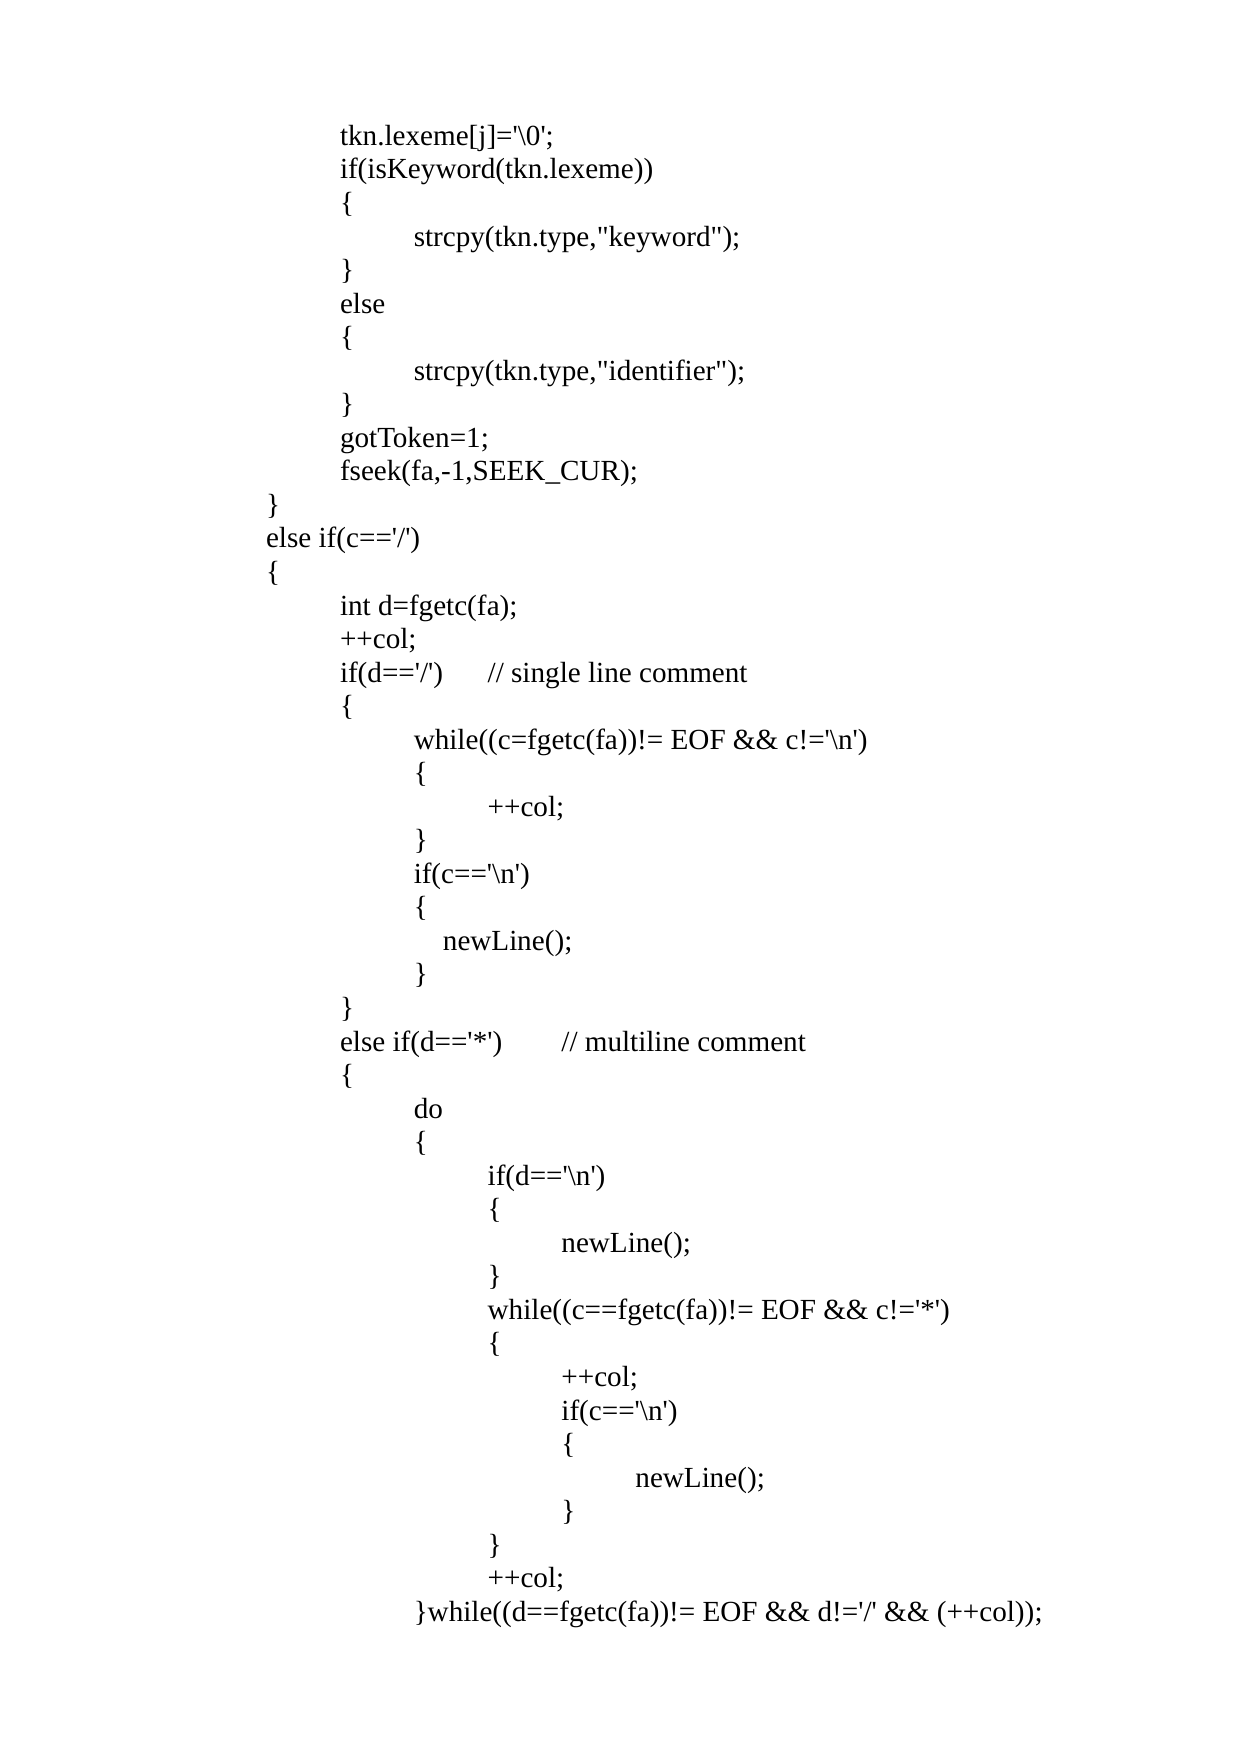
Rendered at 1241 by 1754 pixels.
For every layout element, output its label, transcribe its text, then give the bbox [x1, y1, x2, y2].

text gotToken=1; [118, 420, 1122, 453]
text if(isKeyword(tkn.lexeme)) [118, 152, 1122, 185]
text { [118, 1426, 1122, 1460]
text fseek(fa,-1,SEEK_CUR); [118, 453, 1122, 487]
text if(d=='/') // single line comment [118, 655, 1122, 688]
text }while((d==fgetc(fa))!= EOF && d!='/' && (++col)); [118, 1594, 1122, 1627]
text ++col; [118, 621, 1122, 655]
text if(d=='\n') [118, 1158, 1122, 1191]
text } [118, 1527, 1122, 1560]
text newLine(); [118, 1225, 1122, 1258]
text ++col; [118, 1359, 1122, 1393]
text if(c=='\n') [118, 1393, 1122, 1426]
text } [118, 1258, 1122, 1292]
text tkn.lexeme[j]='\0'; [118, 118, 1122, 152]
text strcpy(tkn.type,"identifier"); [118, 353, 1122, 386]
text int d=fgetc(fa); [118, 588, 1122, 621]
text while((c==fgetc(fa))!= EOF && c!='*') [118, 1292, 1122, 1326]
text newLine(); [118, 923, 1122, 957]
text } [118, 822, 1122, 856]
text else [118, 286, 1122, 319]
text { [118, 1124, 1122, 1158]
text { [118, 319, 1122, 353]
text } [118, 1493, 1122, 1527]
text } [118, 252, 1122, 286]
text } [118, 386, 1122, 420]
text do [118, 1091, 1122, 1124]
text ++col; [118, 1560, 1122, 1594]
text else if(d=='*') // multiline comment [118, 1024, 1122, 1057]
text { [118, 554, 1122, 588]
text { [118, 185, 1122, 219]
text else if(c=='/') [118, 521, 1122, 554]
text } [118, 990, 1122, 1024]
text { [118, 688, 1122, 722]
text } [118, 487, 1122, 521]
text while((c=fgetc(fa))!= EOF && c!='\n') [118, 722, 1122, 755]
text newLine(); [118, 1460, 1122, 1493]
text strcpy(tkn.type,"keyword"); [118, 219, 1122, 252]
text { [118, 1057, 1122, 1091]
text } [118, 957, 1122, 990]
text ++col; [118, 789, 1122, 822]
text if(c=='\n') [118, 856, 1122, 889]
text { [118, 889, 1122, 923]
text { [118, 1191, 1122, 1225]
text { [118, 755, 1122, 789]
text { [118, 1326, 1122, 1359]
